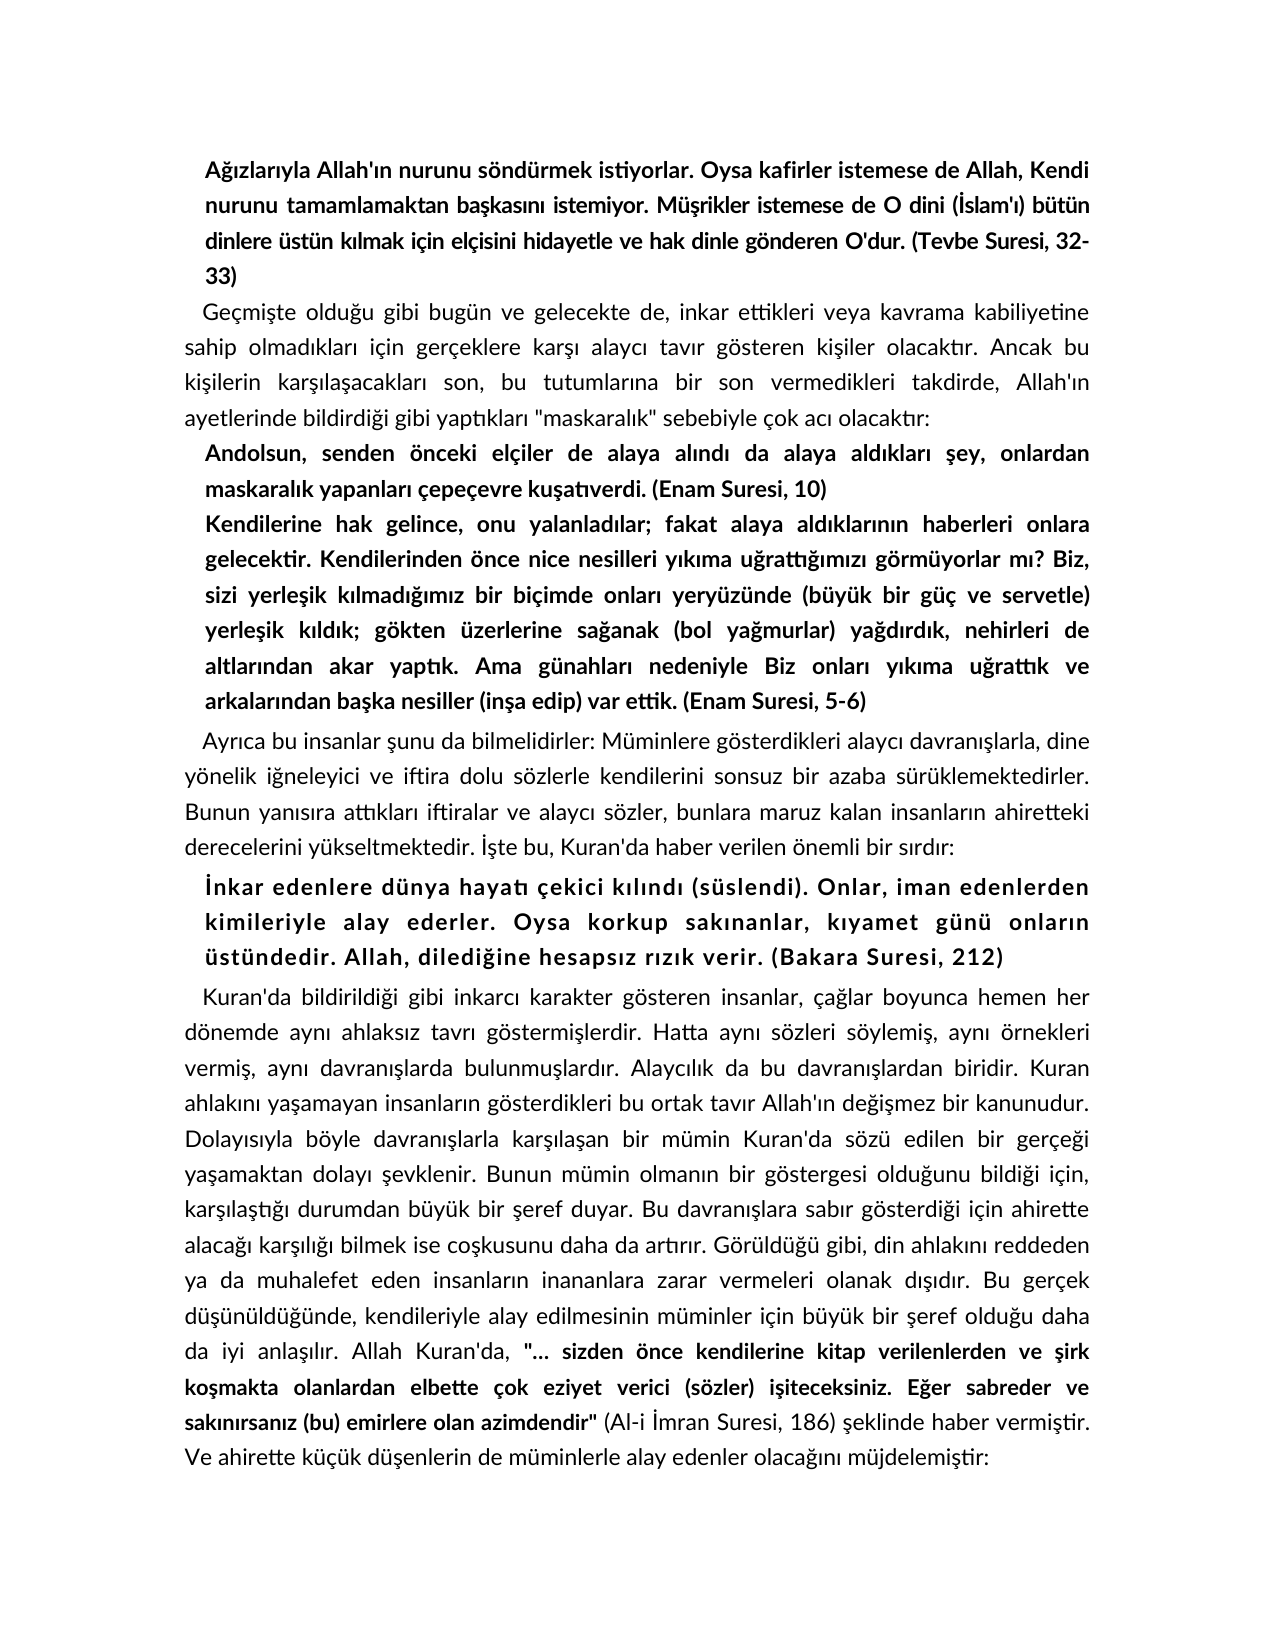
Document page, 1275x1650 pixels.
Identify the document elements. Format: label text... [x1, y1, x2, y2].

text Kuran'da bildirildiği gibi inkarcı karakter gösteren insanlar, çağlar boyunca hemen her dönemde aynı ahlaksız tavrı göstermişlerdir. Hatta aynı sözleri söylemiş, aynı örnekleri vermiş, aynı davranışlarda bulunmuşlardır. Alaycılık da bu davranışlardan biridir. Kuran ahlakını yaşamayan insanların gösterdikleri bu ortak tavır Allah'ın değişmez bir kanunudur. Dolayısıyla böyle davranışlarla karşılaşan bir mümin Kuran'da sözü edilen bir gerçeği yaşamaktan dolayı şevklenir. Bunun mümin olmanın bir göstergesi olduğunu bildiği için, karşılaştığı durumdan büyük bir şeref duyar. Bu davranışlara sabır gösterdiği için ahirette alacağı karşılığı bilmek ise coşkusunu daha da artırır. Görüldüğü gibi, din ahlakını reddeden ya da muhalefet eden insanların inananlara zarar vermeleri olanak dışıdır. Bu gerçek düşünüldüğünde, kendileriyle alay edilmesinin müminler için büyük bir şeref olduğu daha da iyi anlaşılır. Allah Kuran'da, "… sizden önce kendilerine kitap verilenlerden ve şirk koşmakta olanlardan elbette çok eziyet verici (sözler) işiteceksiniz. Eğer sabreder ve sakınırsanız (bu) emirlere olan azimdendir" (Al-i İmran Suresi, 186) şeklinde haber vermiştir. Ve ahirette küçük düşenlerin de müminlerle alay edenler olacağını müjdelemiştir: [184, 977, 1091, 1473]
text Andolsun, senden önceki elçiler de alaya alındı da alaya aldıkları şey, onlardan maskaralık yapanları çepeçevre kuşatıverdi. (Enam Suresi, 10) [205, 433, 1091, 504]
text Ağızlarıyla Allah'ın nurunu söndürmek istiyorlar. Oysa kafirler istemese de Allah, Kendi nurunu tamamlamaktan başkasını istemiyor. Müşrikler istemese de O dini (İslam'ı) bütün dinlere üstün kılmak için elçisini hidayetle ve hak dinle gönderen O'dur. (Tevbe Suresi, 32-33) [205, 150, 1091, 292]
text Kendilerine hak gelince, onu yalanladılar; fakat alaya aldıklarının haberleri onlara gelecektir. Kendilerinden önce nice nesilleri yıkıma uğrattığımızı görmüyorlar mı? Biz, sizi yerleşik kılmadığımız bir biçimde onları yeryüzünde (büyük bir güç ve servetle) yerleşik kıldık; gökten üzerlerine sağanak (bol yağmurlar) yağdırdık, nehirleri de altlarından akar yaptık. Ama günahları nedeniyle Biz onları yıkıma uğrattık ve arkalarından başka nesiller (inşa edip) var ettik. (Enam Suresi, 5-6) [205, 504, 1091, 717]
text İnkar edenlere dünya hayatı çekici kılındı (süslendi). Onlar, iman edenlerden kimileriyle alay ederler. Oysa korkup sakınanlar, kıyamet günü onların üstündedir. Allah, dilediğine hesapsız rızık verir. (Bakara Suresi, 212) [205, 867, 1091, 973]
text Ayrıca bu insanlar şunu da bilmelidirler: Müminlere gösterdikleri alaycı davranışlarla, dine yönelik iğneleyici ve iftira dolu sözlerle kendilerini sonsuz bir azaba sürüklemektedirler. Bunun yanısıra attıkları iftiralar ve alaycı sözler, bunlara maruz kalan insanların ahiretteki derecelerini yükseltmektedir. İşte bu, Kuran'da haber verilen önemli bir sırdır: [184, 721, 1091, 862]
text Geçmişte olduğu gibi bugün ve gelecekte de, inkar ettikleri veya kavrama kabiliyetine sahip olmadıkları için gerçeklere karşı alaycı tavır gösteren kişiler olacaktır. Ancak bu kişilerin karşılaşacakları son, bu tutumlarına bir son vermedikleri takdirde, Allah'ın ayetlerinde bildirdiği gibi yaptıkları "maskaralık" sebebiyle çok acı olacaktır: [184, 292, 1091, 433]
